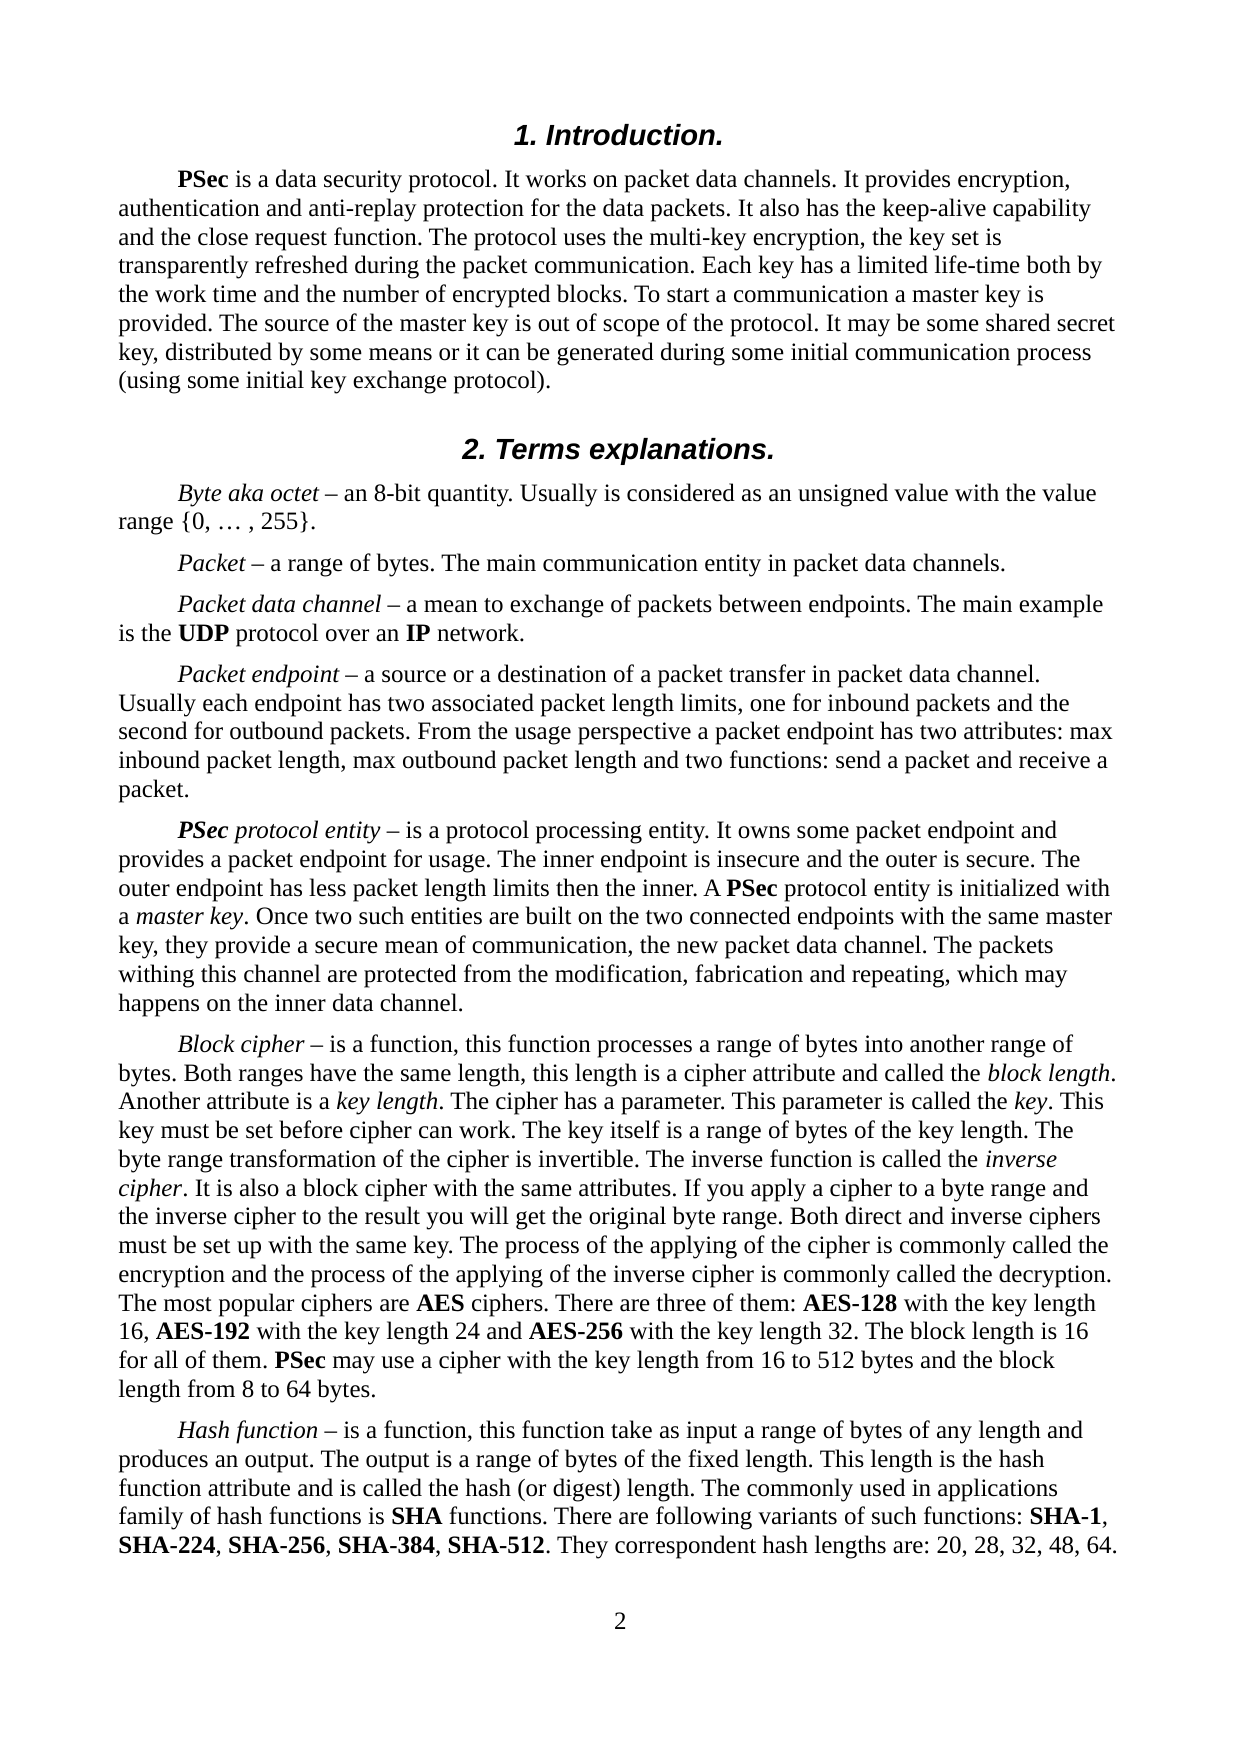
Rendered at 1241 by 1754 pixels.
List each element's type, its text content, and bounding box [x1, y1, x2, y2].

subtitle 1. Introduction. [118, 118, 1122, 152]
text Byte aka octet – an 8-bit quantity. Usually is considered as an unsigned value with the value range {0, … , 255}. [118, 478, 1122, 535]
text Hash function – is a function, this function take as input a range of bytes of any length and produces an output. The output is a range of bytes of the fixed length. This length is the hash function attribute and is called the hash (or digest) length. The commonly used in applications family of hash functions is SHA functions. There are following variants of such functions: SHA-1, SHA-224, SHA-256, SHA-384, SHA-512. They correspondent hash lengths are: 20, 28, 32, 48, 64. [118, 1415, 1122, 1559]
text PSec is a data security protocol. It works on packet data channels. It provides encryption, authentication and anti-replay protection for the data packets. It also has the keep-alive capability and the close request function. The protocol uses the multi-key encryption, the key set is transparently refreshed during the packet communication. Each key has a limited life-time both by the work time and the number of encrypted blocks. To start a communication a master key is provided. The source of the master key is out of scope of the protocol. It may be some shared secret key, distributed by some means or it can be generated during some initial communication process (using some initial key exchange protocol). [118, 164, 1122, 394]
subtitle 2. Terms explanations. [118, 432, 1122, 465]
text Packet – a range of bytes. The main communication entity in packet data channels. [118, 548, 1122, 576]
text Packet data channel – a mean to exchange of packets between endpoints. The main example is the UDP protocol over an IP network. [118, 589, 1122, 646]
text Block cipher – is a function, this function processes a range of bytes into another range of bytes. Both ranges have the same length, this length is a cipher attribute and called the block length. Another attribute is a key length. The cipher has a parameter. This parameter is called the key. This key must be set before cipher can work. The key itself is a range of bytes of the key length. The byte range transformation of the cipher is invertible. The inverse function is called the inverse cipher. It is also a block cipher with the same attributes. If you apply a cipher to a byte range and the inverse cipher to the result you will get the original byte range. Both direct and inverse ciphers must be set up with the same key. The process of the applying of the cipher is commonly called the encryption and the process of the applying of the inverse cipher is commonly called the decryption. The most popular ciphers are AES ciphers. There are three of them: AES-128 with the key length 16, AES-192 with the key length 24 and AES-256 with the key length 32. The block length is 16 for all of them. PSec may use a cipher with the key length from 16 to 512 bytes and the block length from 8 to 64 bytes. [118, 1029, 1122, 1403]
text PSec protocol entity – is a protocol processing entity. It owns some packet endpoint and provides a packet endpoint for usage. The inner endpoint is insecure and the outer is secure. The outer endpoint has less packet length limits then the inner. A PSec protocol entity is initialized with a master key. Once two such entities are built on the two connected endpoints with the same master key, they provide a secure mean of communication, the new packet data channel. The packets withing this channel are protected from the modification, fabrication and repeating, which may happens on the inner data channel. [118, 815, 1122, 1016]
text Packet endpoint – a source or a destination of a packet transfer in packet data channel. Usually each endpoint has two associated packet length limits, one for inbound packets and the second for outbound packets. From the usage perspective a packet endpoint has two attributes: max inbound packet length, max outbound packet length and two functions: send a packet and receive a packet. [118, 659, 1122, 803]
